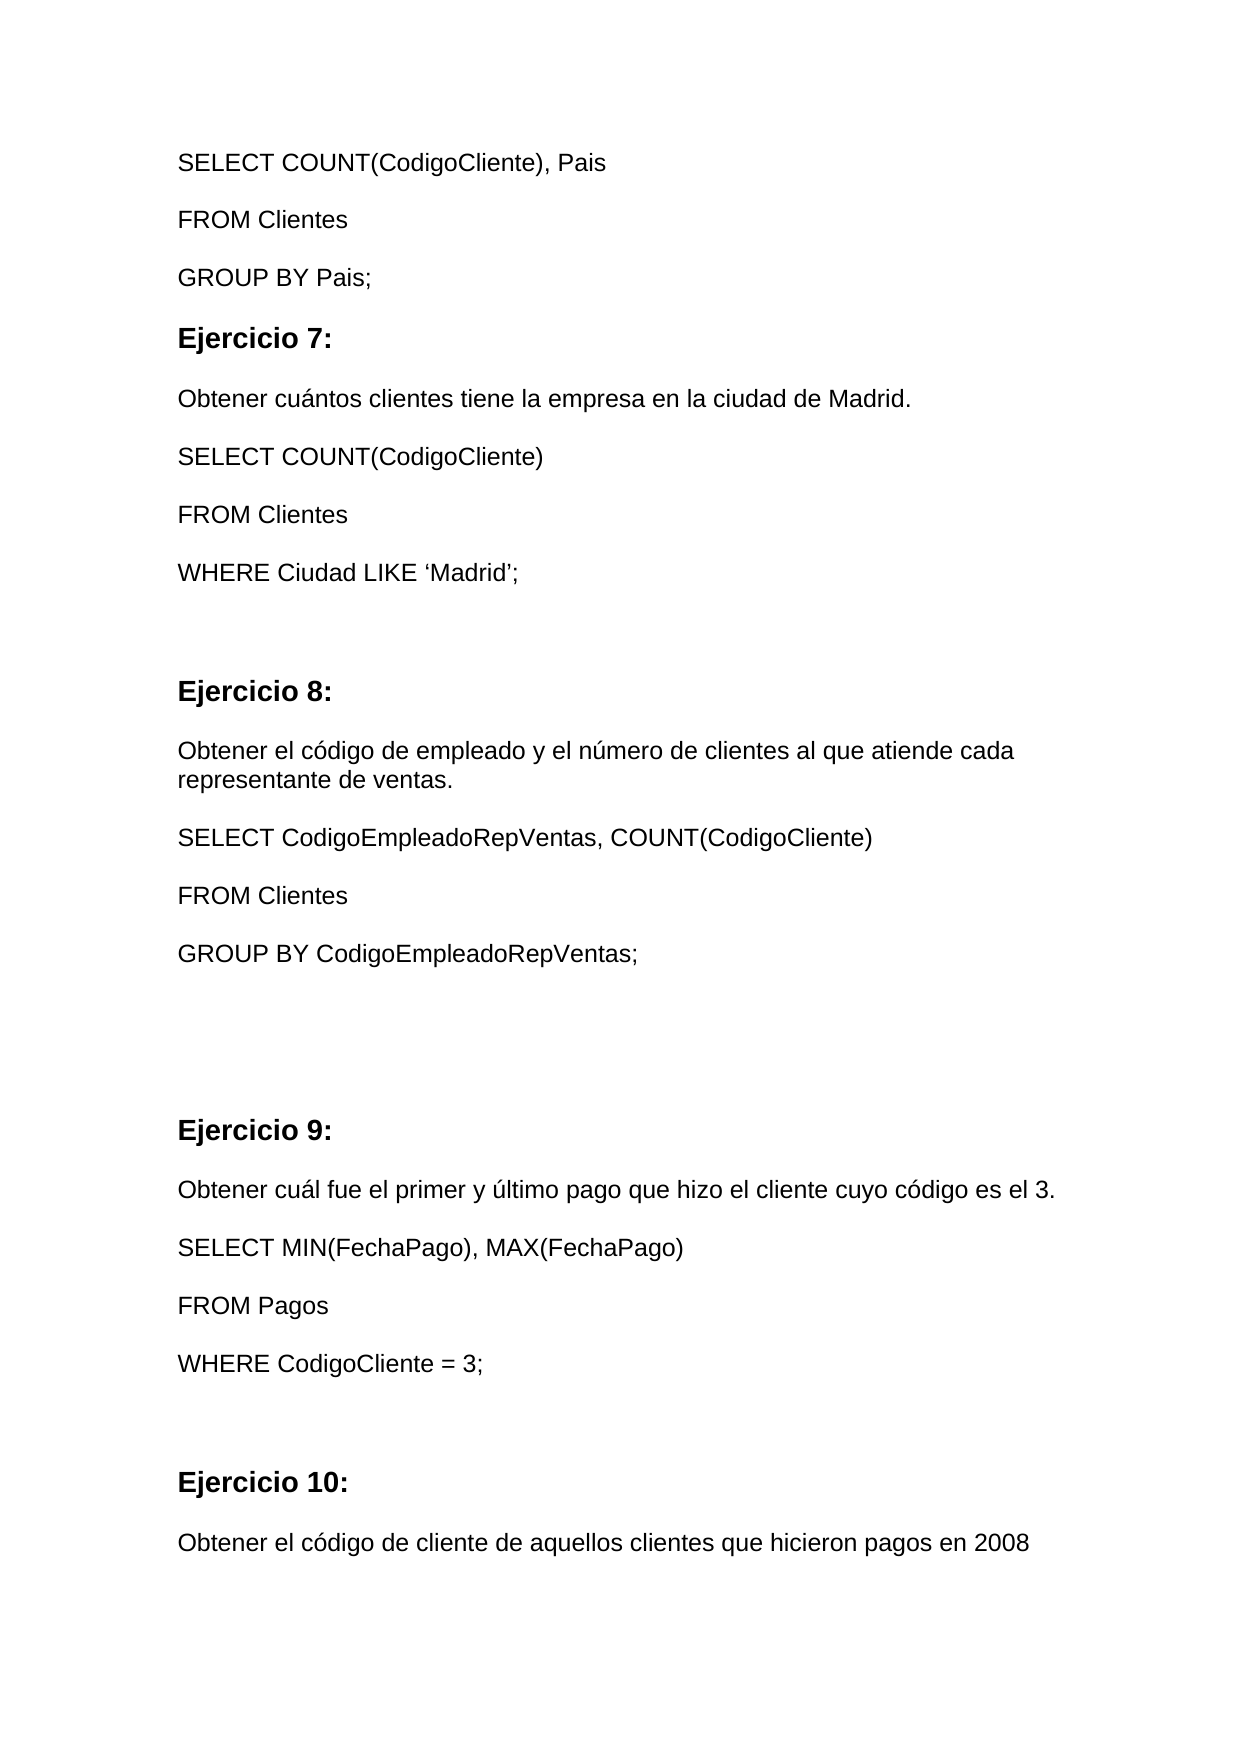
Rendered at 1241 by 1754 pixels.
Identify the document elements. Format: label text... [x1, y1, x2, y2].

text SELECT CodigoEmpleadoRepVentas, COUNT(CodigoCliente) [177, 823, 1063, 852]
text FROM Clientes [177, 206, 1063, 234]
text SELECT MIN(FechaPago), MAX(FechaPago) [177, 1233, 1063, 1262]
text Obtener cuál fue el primer y último pago que hizo el cliente cuyo código es el 3. [177, 1175, 1063, 1204]
text Obtener el código de cliente de aquellos clientes que hicieron pagos en 2008 [177, 1528, 1063, 1556]
text Ejercicio 8: [177, 674, 1063, 707]
text GROUP BY Pais; [177, 263, 1063, 292]
text SELECT COUNT(CodigoCliente), Pais [177, 148, 1063, 176]
text SELECT COUNT(CodigoCliente) [177, 442, 1063, 471]
text Ejercicio 7: [177, 321, 1063, 355]
text Obtener el código de empleado y el número de clientes al que atiende cada representante de ventas. [177, 736, 1063, 794]
text Ejercicio 10: [177, 1465, 1063, 1498]
text FROM Pagos [177, 1291, 1063, 1320]
text FROM Clientes [177, 500, 1063, 529]
text GROUP BY CodigoEmpleadoRepVentas; [177, 939, 1063, 968]
text Obtener cuántos clientes tiene la empresa en la ciudad de Madrid. [177, 384, 1063, 413]
text WHERE Ciudad LIKE ‘Madrid’; [177, 558, 1063, 587]
text WHERE CodigoCliente = 3; [177, 1349, 1063, 1378]
text Ejercicio 9: [177, 1113, 1063, 1146]
text FROM Clientes [177, 881, 1063, 910]
